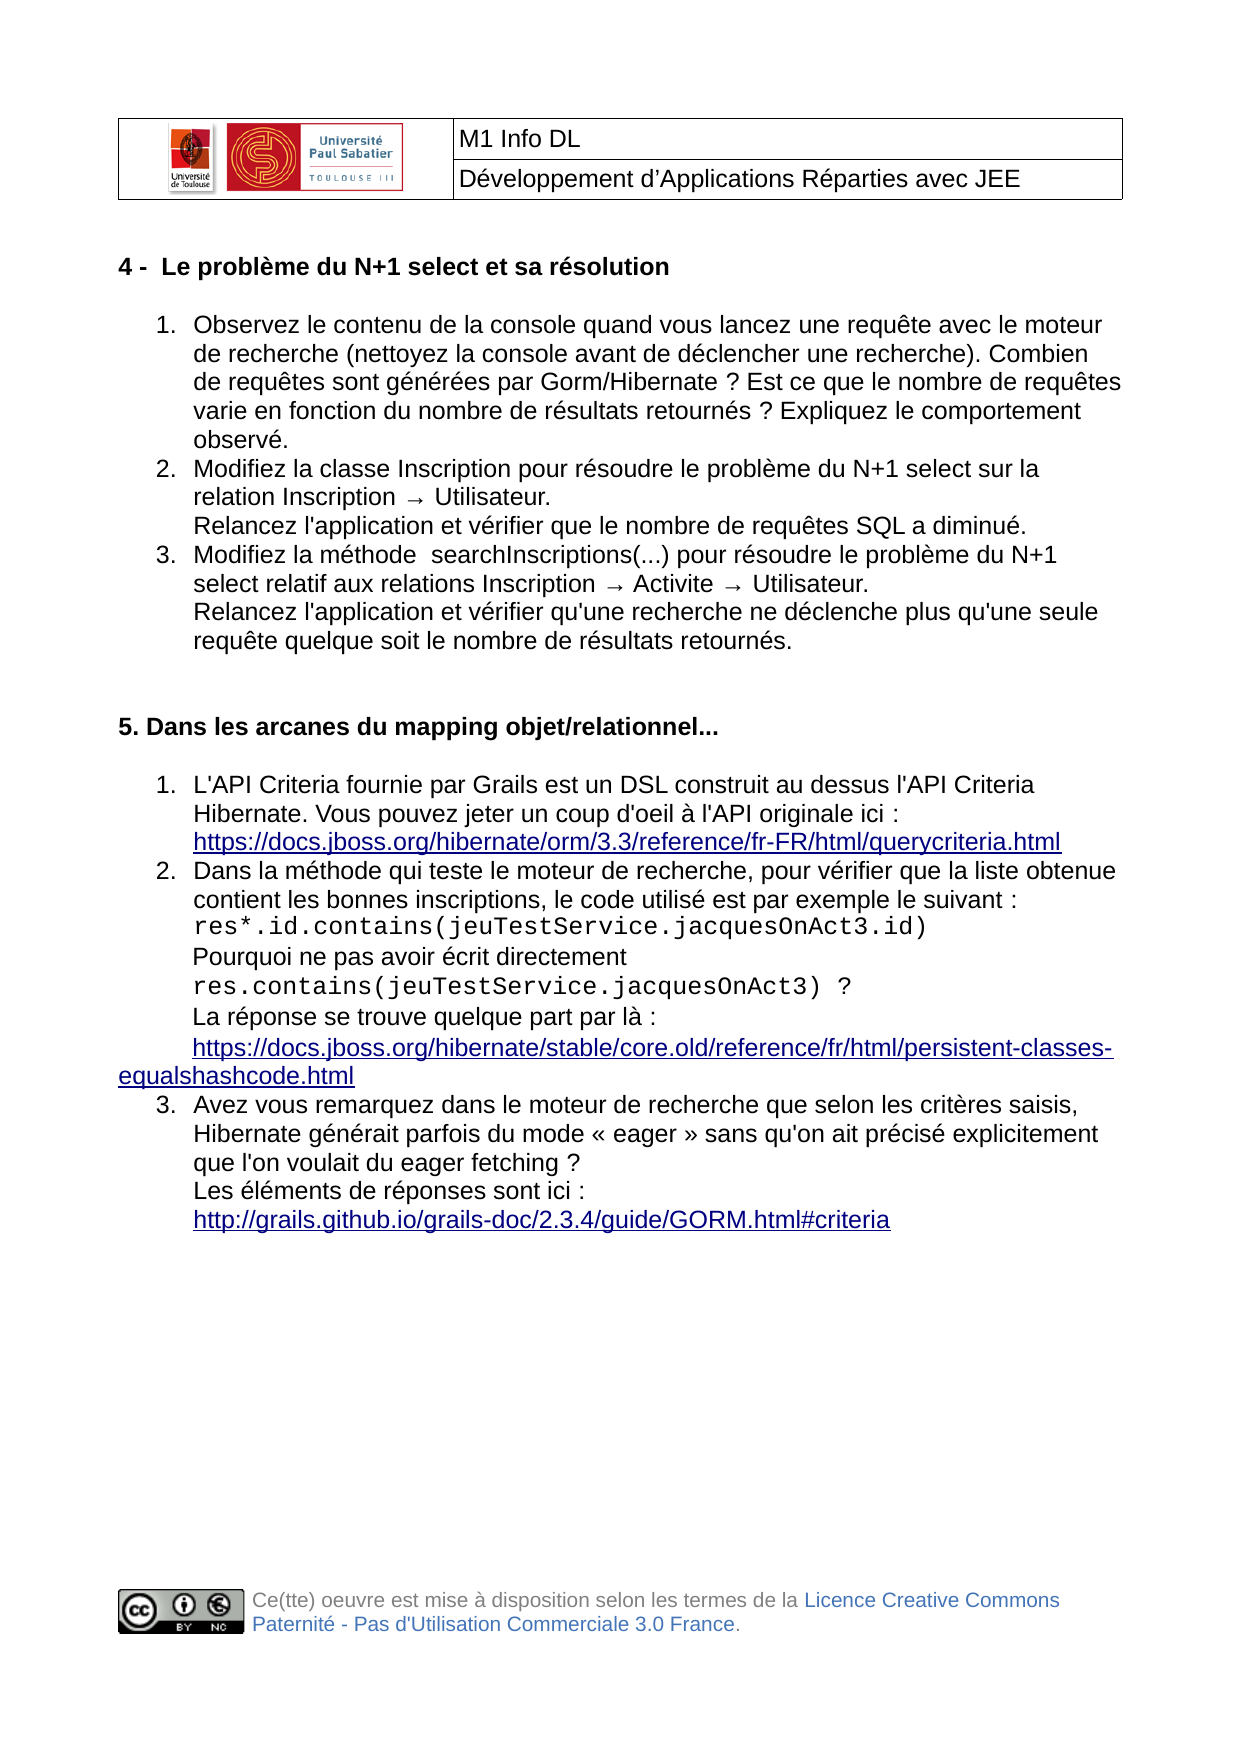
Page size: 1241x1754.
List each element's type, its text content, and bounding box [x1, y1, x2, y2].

text 5. Dans les arcanes du mapping objet/relationnel... [118, 712, 1122, 741]
list Relancez l'application et vérifier qu'une recherche ne déclenche plus qu'une seule requête quelque soit le nombre de résultats retournés. [156, 597, 1122, 655]
list Dans la méthode qui teste le moteur de recherche, pour vérifier que la liste obtenue contient les bonnes inscriptions, le code utilisé est par exemple le suivant : [156, 856, 1122, 913]
list Modifiez la méthode searchInscriptions(...) pour résoudre le problème du N+1 select relatif aux relations Inscription → Activite → Utilisateur. [156, 540, 1122, 597]
list http://grails.github.io/grails-doc/2.3.4/guide/GORM.html#criteria [156, 1205, 1122, 1234]
list Les éléments de réponses sont ici : [156, 1176, 1122, 1205]
text res.contains(jeuTestService.jacquesOnAct3) ? [118, 971, 1122, 1002]
list Modifiez la classe Inscription pour résoudre le problème du N+1 select sur la relation Inscription → Utilisateur. [156, 453, 1122, 511]
text Pourquoi ne pas avoir écrit directement [118, 942, 1122, 971]
list Observez le contenu de la console quand vous lancez une requête avec le moteur de recherche (nettoyez la console avant de déclencher une recherche). Combien de requêtes sont générées par Gorm/Hibernate ? Est ce que le nombre de requêtes varie en fonction du nombre de résultats retournés ? Expliquez le comportement observé. [156, 310, 1122, 453]
text 4 - Le problème du N+1 select et sa résolution [118, 252, 1122, 281]
list L'API Criteria fournie par Grails est un DSL construit au dessus l'API Criteria Hibernate. Vous pouvez jeter un coup d'oeil à l'API originale ici : [156, 770, 1122, 827]
picture [118, 1589, 245, 1634]
list Relancez l'application et vérifier que le nombre de requêtes SQL a diminué. [156, 511, 1122, 540]
picture [164, 123, 407, 195]
list res*.id.contains(jeuTestService.jacquesOnAct3.id) [156, 913, 1122, 942]
list Avez vous remarquez dans le moteur de recherche que selon les critères saisis, Hibernate générait parfois du mode « eager » sans qu'on ait précisé explicitement que l'on voulait du eager fetching ? [156, 1090, 1122, 1176]
list https://docs.jboss.org/hibernate/orm/3.3/reference/fr-FR/html/querycriteria.html [156, 827, 1122, 856]
text La réponse se trouve quelque part par là : https://docs.jboss.org/hibernate/stable/core.old/reference/fr/html/persistent-classes-equalshashcode.html [118, 1002, 1122, 1090]
